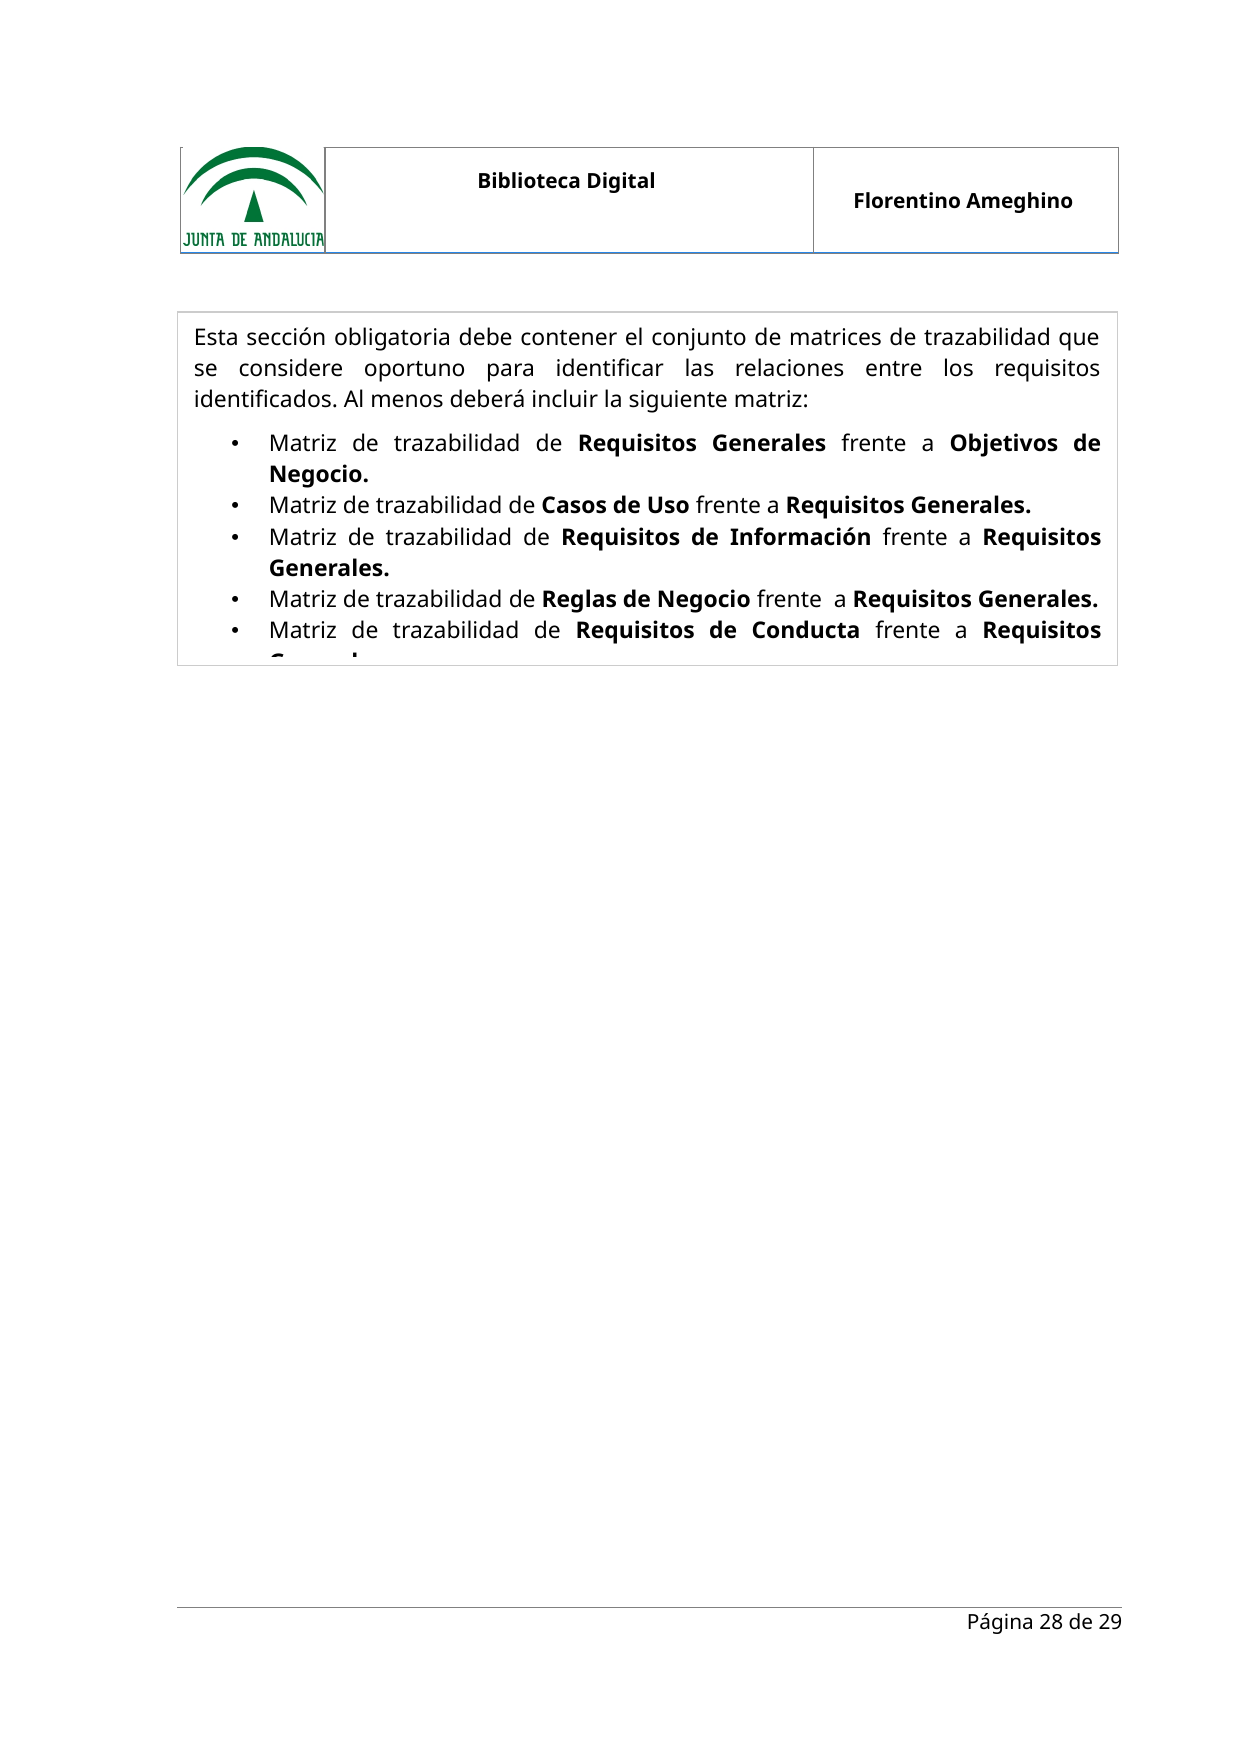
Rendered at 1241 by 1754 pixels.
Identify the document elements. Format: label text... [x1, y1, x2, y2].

list Matriz de trazabilidad de Requisitos Generales frente a Objetivos de Negocio. [231, 427, 1101, 489]
list Matriz de trazabilidad de Reglas de Negocio frente a Requisitos Generales. [231, 583, 1101, 614]
picture [183, 147, 324, 246]
text Esta sección obligatoria debe contener el conjunto de matrices de trazabilidad que se considere oportuno para identificar las relaciones entre los requisitos identificados. Al menos deberá incluir la siguiente matriz: [194, 321, 1101, 414]
list Matriz de trazabilidad de Requisitos de Información frente a Requisitos Generales. [231, 521, 1101, 583]
list Matriz de trazabilidad de Casos de Uso frente a Requisitos Generales. [231, 489, 1101, 521]
list Matriz de trazabilidad de Requisitos de Conducta frente a Requisitos Generales. [231, 614, 1101, 657]
